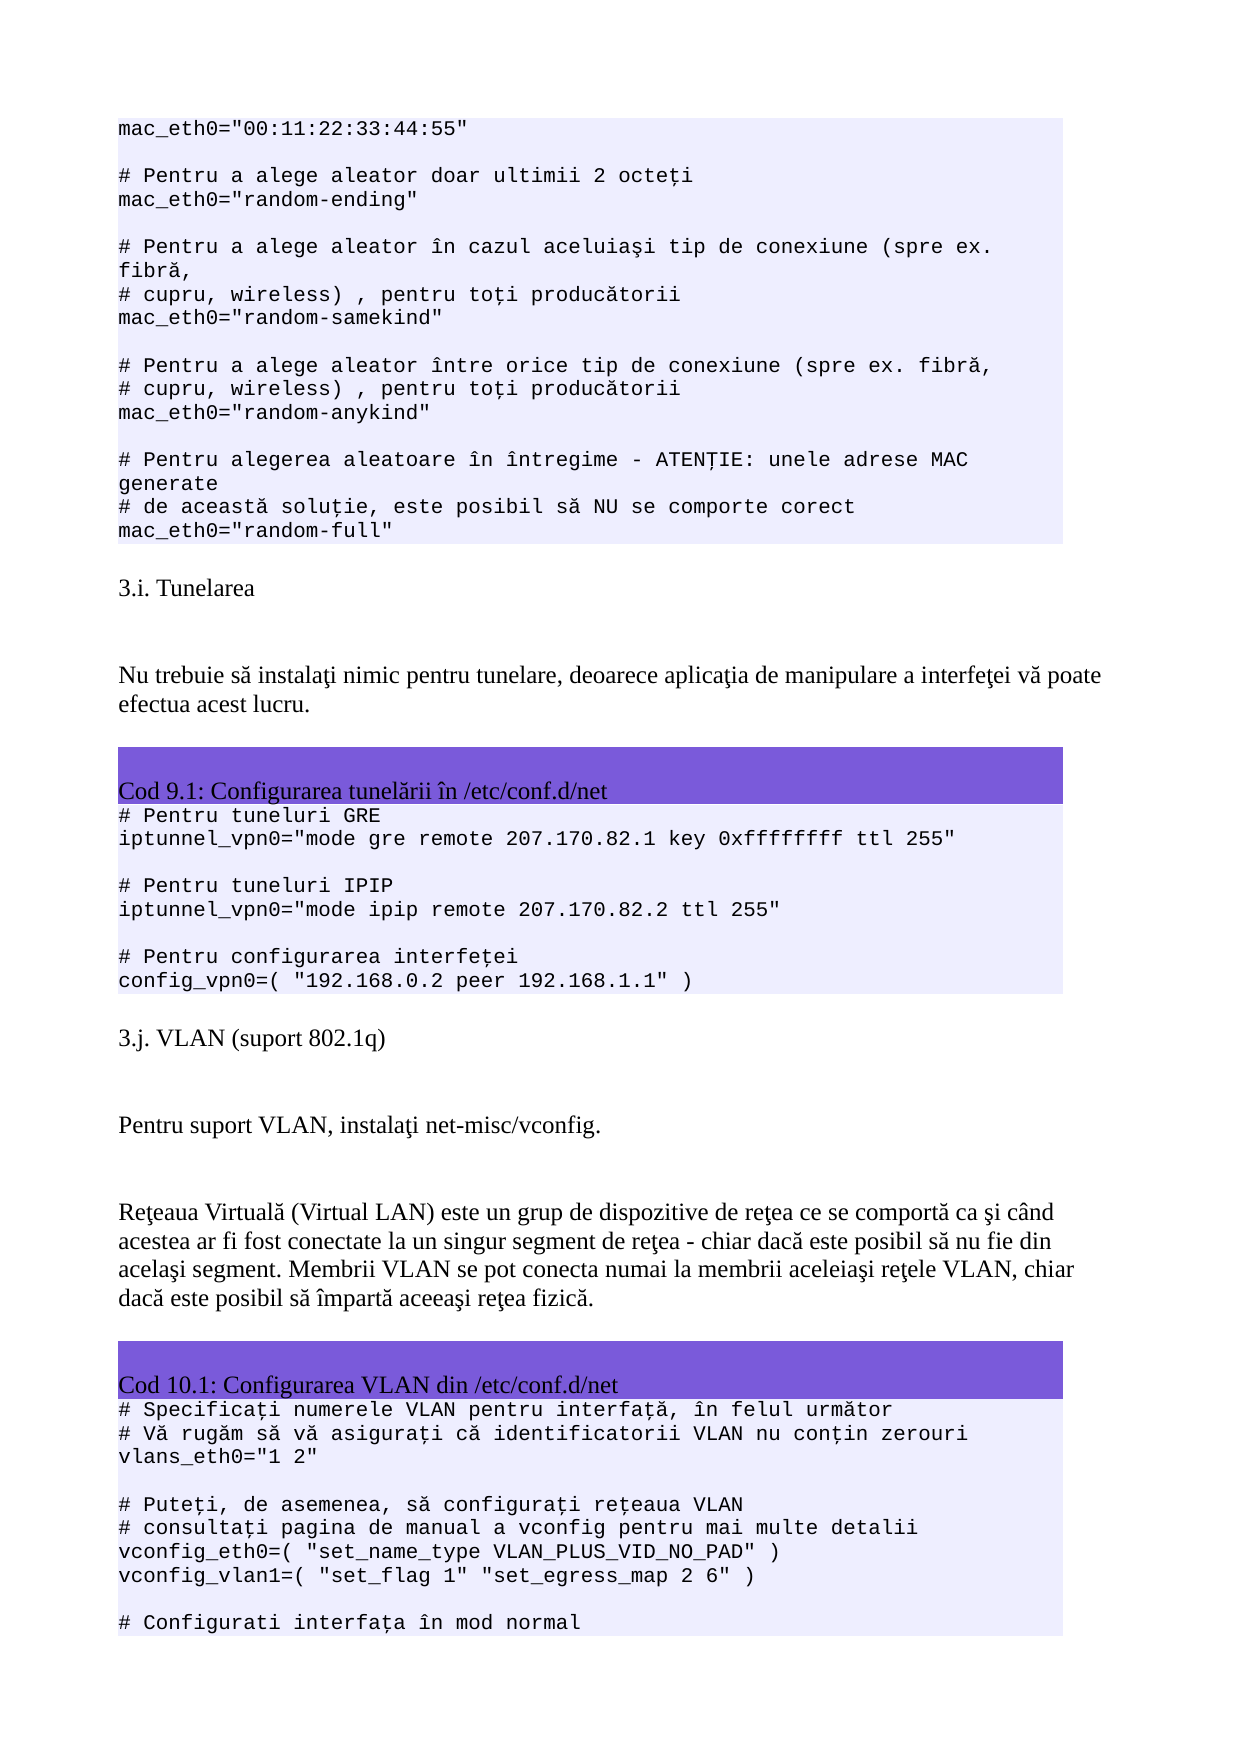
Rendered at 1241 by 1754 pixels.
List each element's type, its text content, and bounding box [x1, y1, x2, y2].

text Reţeaua Virtuală (Virtual LAN) este un grup de dispozitive de reţea ce se comportă ca şi când acestea ar fi fost conectate la un singur segment de reţea - chiar dacă este posibil să nu fie din acelaşi segment. Membrii VLAN se pot conecta numai la membrii aceleiaşi reţele VLAN, chiar dacă este posibil să împartă aceeaşi reţea fizică. [118, 1197, 1122, 1312]
table_cell # Specificaţi numerele VLAN pentru interfaţă, în felul următor # Vă rugăm să vă asiguraţi că identificatorii VLAN nu conţin zerouri vlans_eth0="1 2" # Puteţi, de asemenea, să configuraţi reţeaua VLAN # consultaţi pagina de manual a vconfig pentru mai multe detalii vconfig_eth0=( "set_name_type VLAN_PLUS_VID_NO_PAD" ) vconfig_vlan1=( "set_flag 1" "set_egress_map 2 6" ) # Configurati interfaţa în mod normal [118, 1399, 1063, 1636]
text Nu trebuie să instalaţi nimic pentru tunelare, deoarece aplicaţia de manipulare a interfeţei vă poate efectua acest lucru. [118, 660, 1122, 717]
text Pentru suport VLAN, instalaţi net-misc/vconfig. [118, 1110, 1122, 1139]
table_header Cod 9.1: Configurarea tunelării în /etc/conf.d/net [118, 747, 1063, 804]
text 3.j. VLAN (suport 802.1q) [118, 1023, 1122, 1052]
text 3.i. Tunelarea [118, 573, 1122, 602]
table_cell mac_eth0="00:11:22:33:44:55" # Pentru a alege aleator doar ultimii 2 octeţi mac_eth0="random-ending" # Pentru a alege aleator în cazul aceluiaşi tip de conexiune (spre ex. fibră, # cupru, wireless) , pentru toţi producătorii mac_eth0="random-samekind" # Pentru a alege aleator între orice tip de conexiune (spre ex. fibră, # cupru, wireless) , pentru toţi producătorii mac_eth0="random-anykind" # Pentru alegerea aleatoare în întregime - ATENŢIE: unele adrese MAC generate # de această soluţie, este posibil să NU se comporte corect mac_eth0="random-full" [118, 118, 1063, 544]
table_cell # Pentru tuneluri GRE iptunnel_vpn0="mode gre remote 207.170.82.1 key 0xffffffff ttl 255" # Pentru tuneluri IPIP iptunnel_vpn0="mode ipip remote 207.170.82.2 ttl 255" # Pentru configurarea interfeţei config_vpn0=( "192.168.0.2 peer 192.168.1.1" ) [118, 805, 1063, 994]
table_header Cod 10.1: Configurarea VLAN din /etc/conf.d/net [118, 1341, 1063, 1399]
